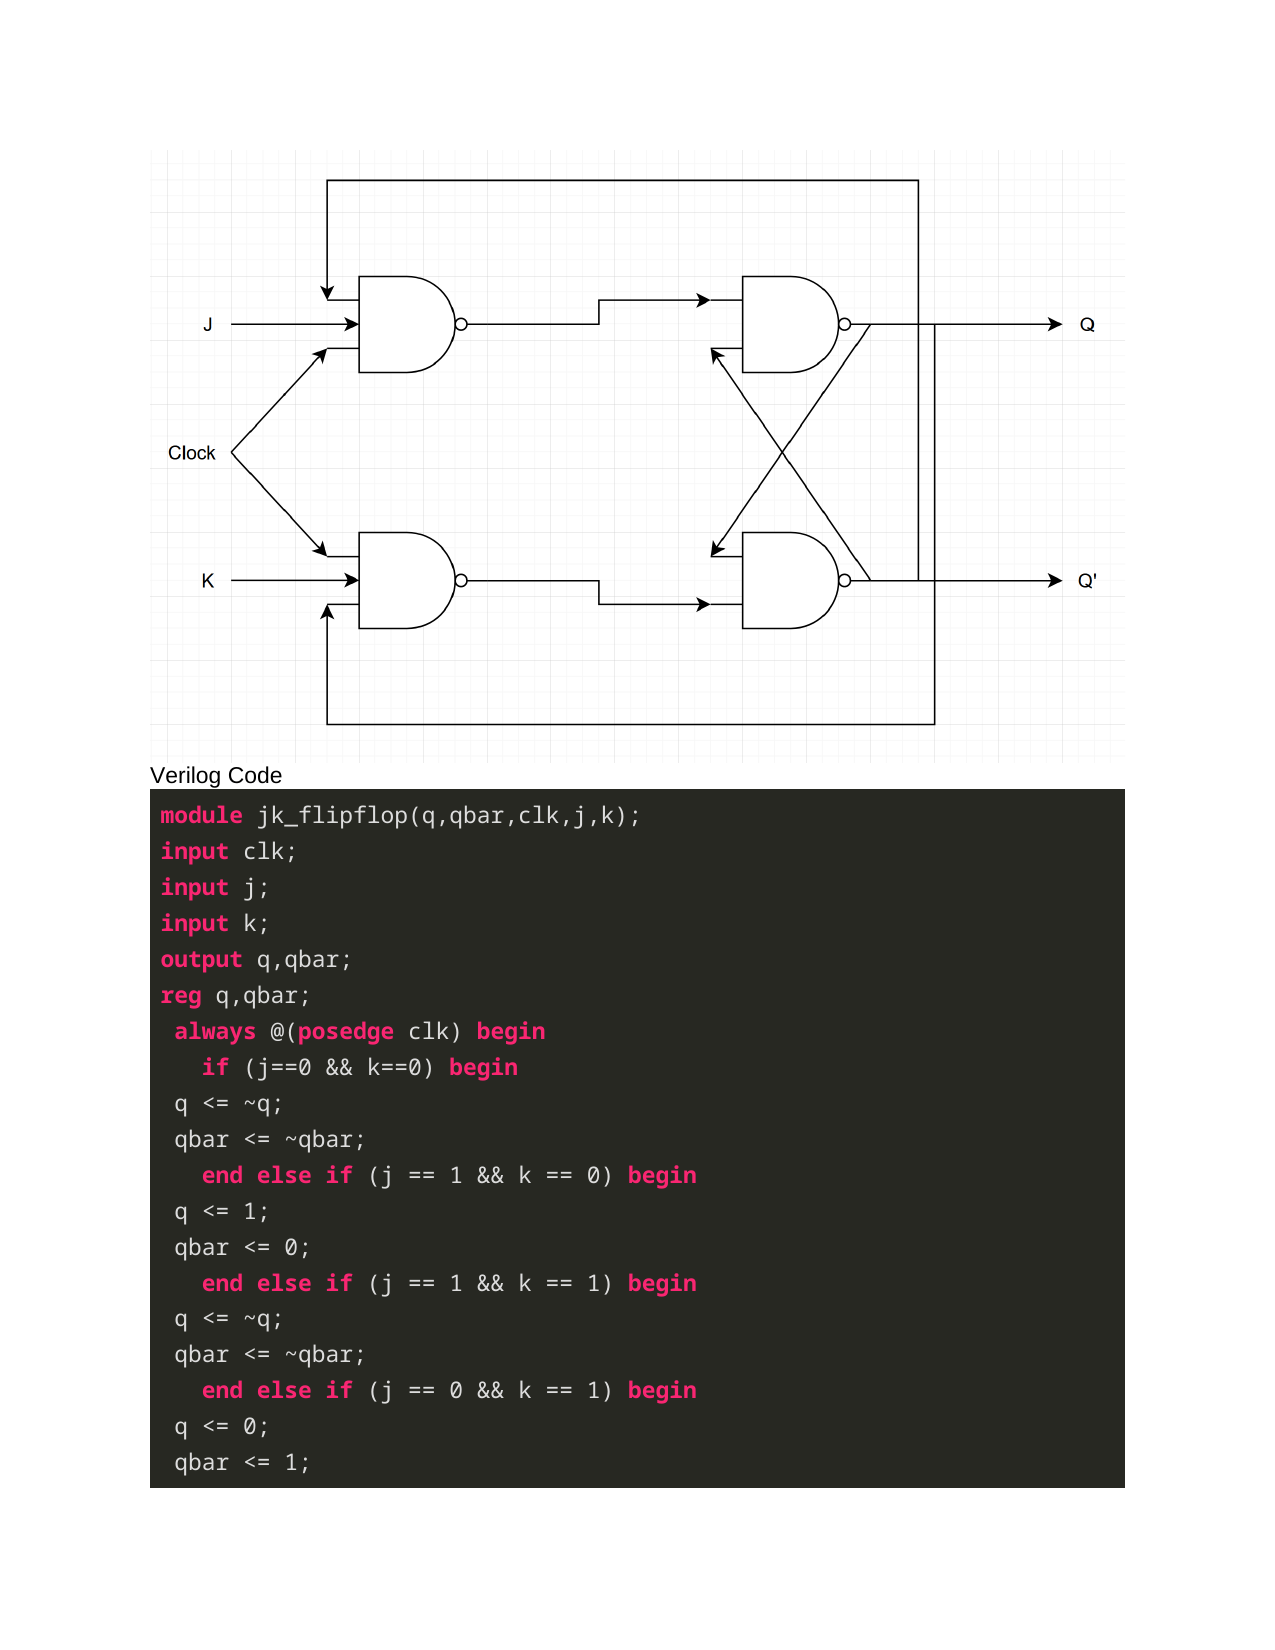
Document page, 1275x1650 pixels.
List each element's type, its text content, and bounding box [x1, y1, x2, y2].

text Verilog Code [150, 763, 1125, 789]
picture [150, 150, 1125, 763]
table_header module jk_flipflop(q,qbar,clk,j,k); input clk; input j; input k; output q,qbar; reg q,qbar; always @(posedge clk) begin if (j==0 && k==0) begin q <= ~q; qbar <= ~qbar; end else if (j == 1 && k == 0) begin q <= 1; qbar <= 0; end else if (j == 1 && k == 1) begin q <= ~q; qbar <= ~qbar; end else if (j == 0 && k == 1) begin q <= 0; qbar <= 1; [150, 789, 1125, 1488]
